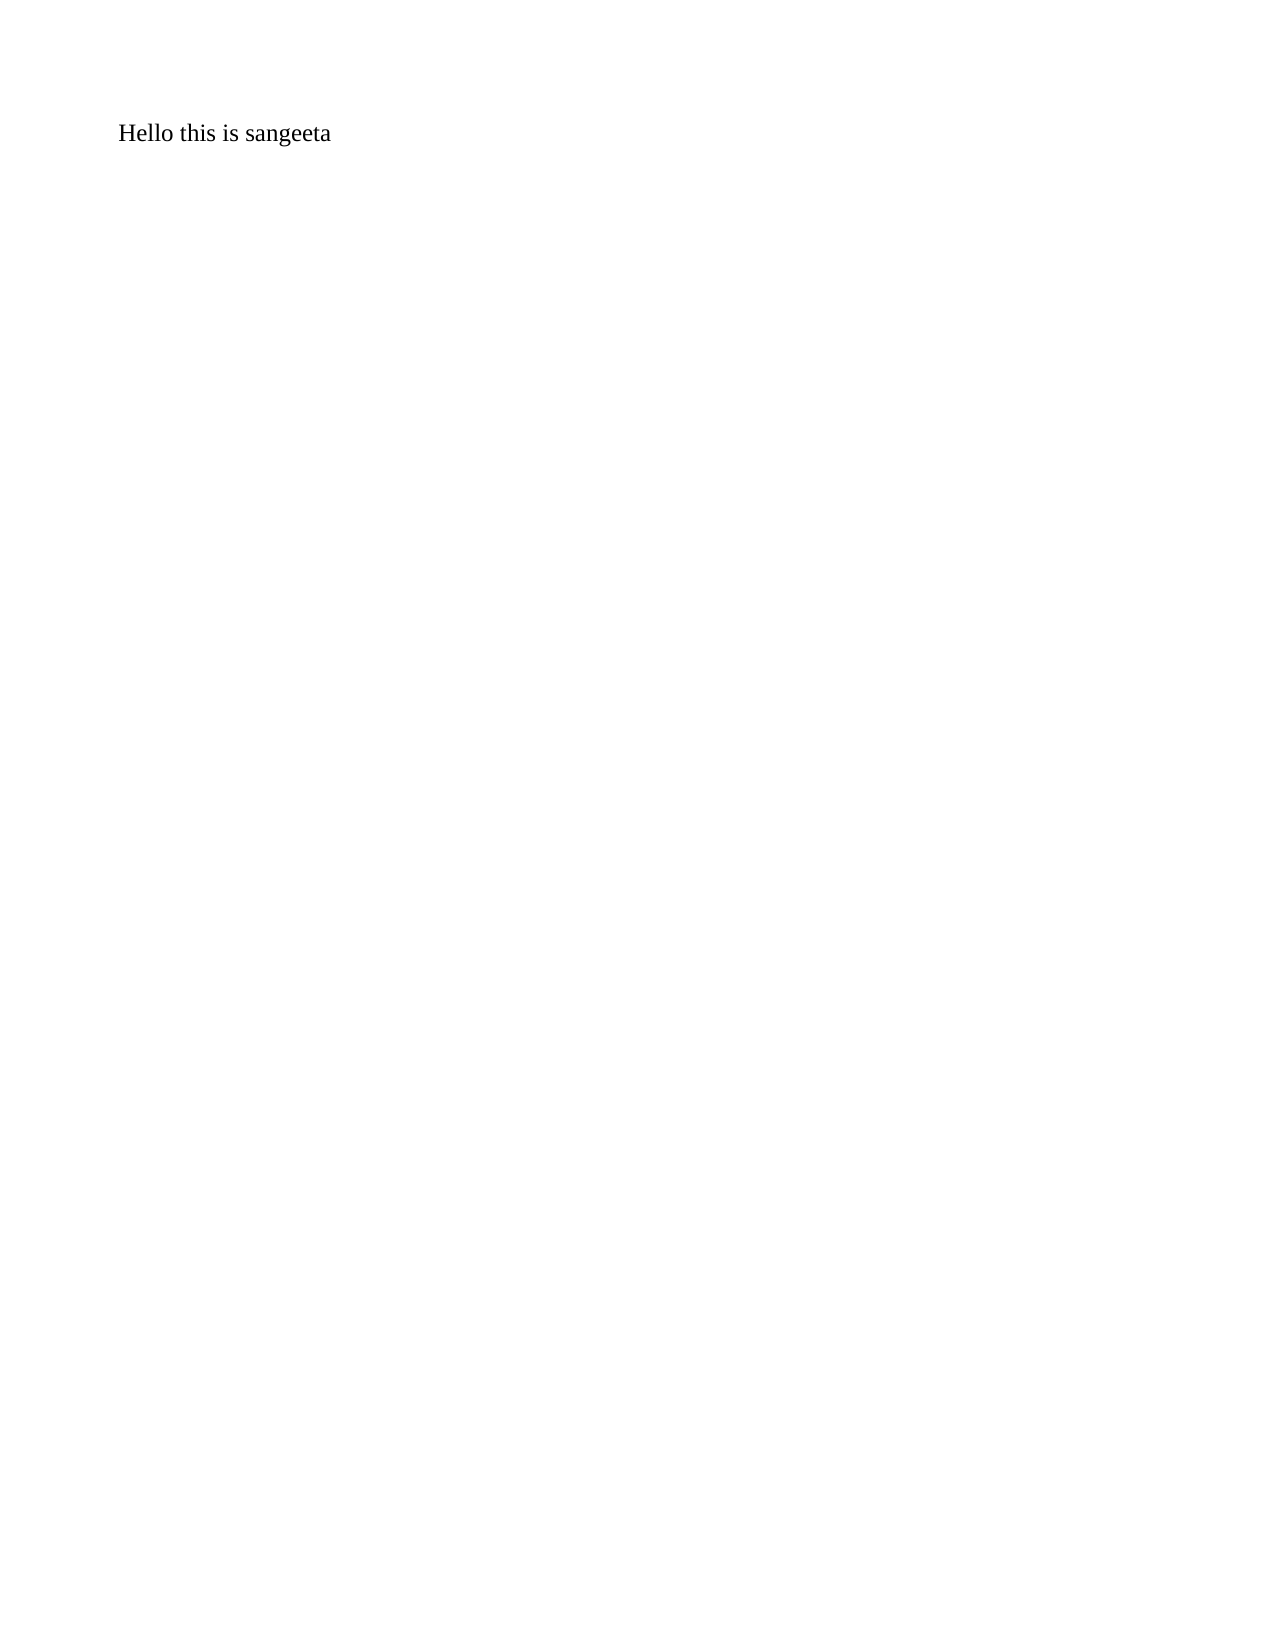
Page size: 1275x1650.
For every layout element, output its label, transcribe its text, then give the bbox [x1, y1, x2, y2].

text Hello this is sangeeta [118, 118, 1157, 147]
